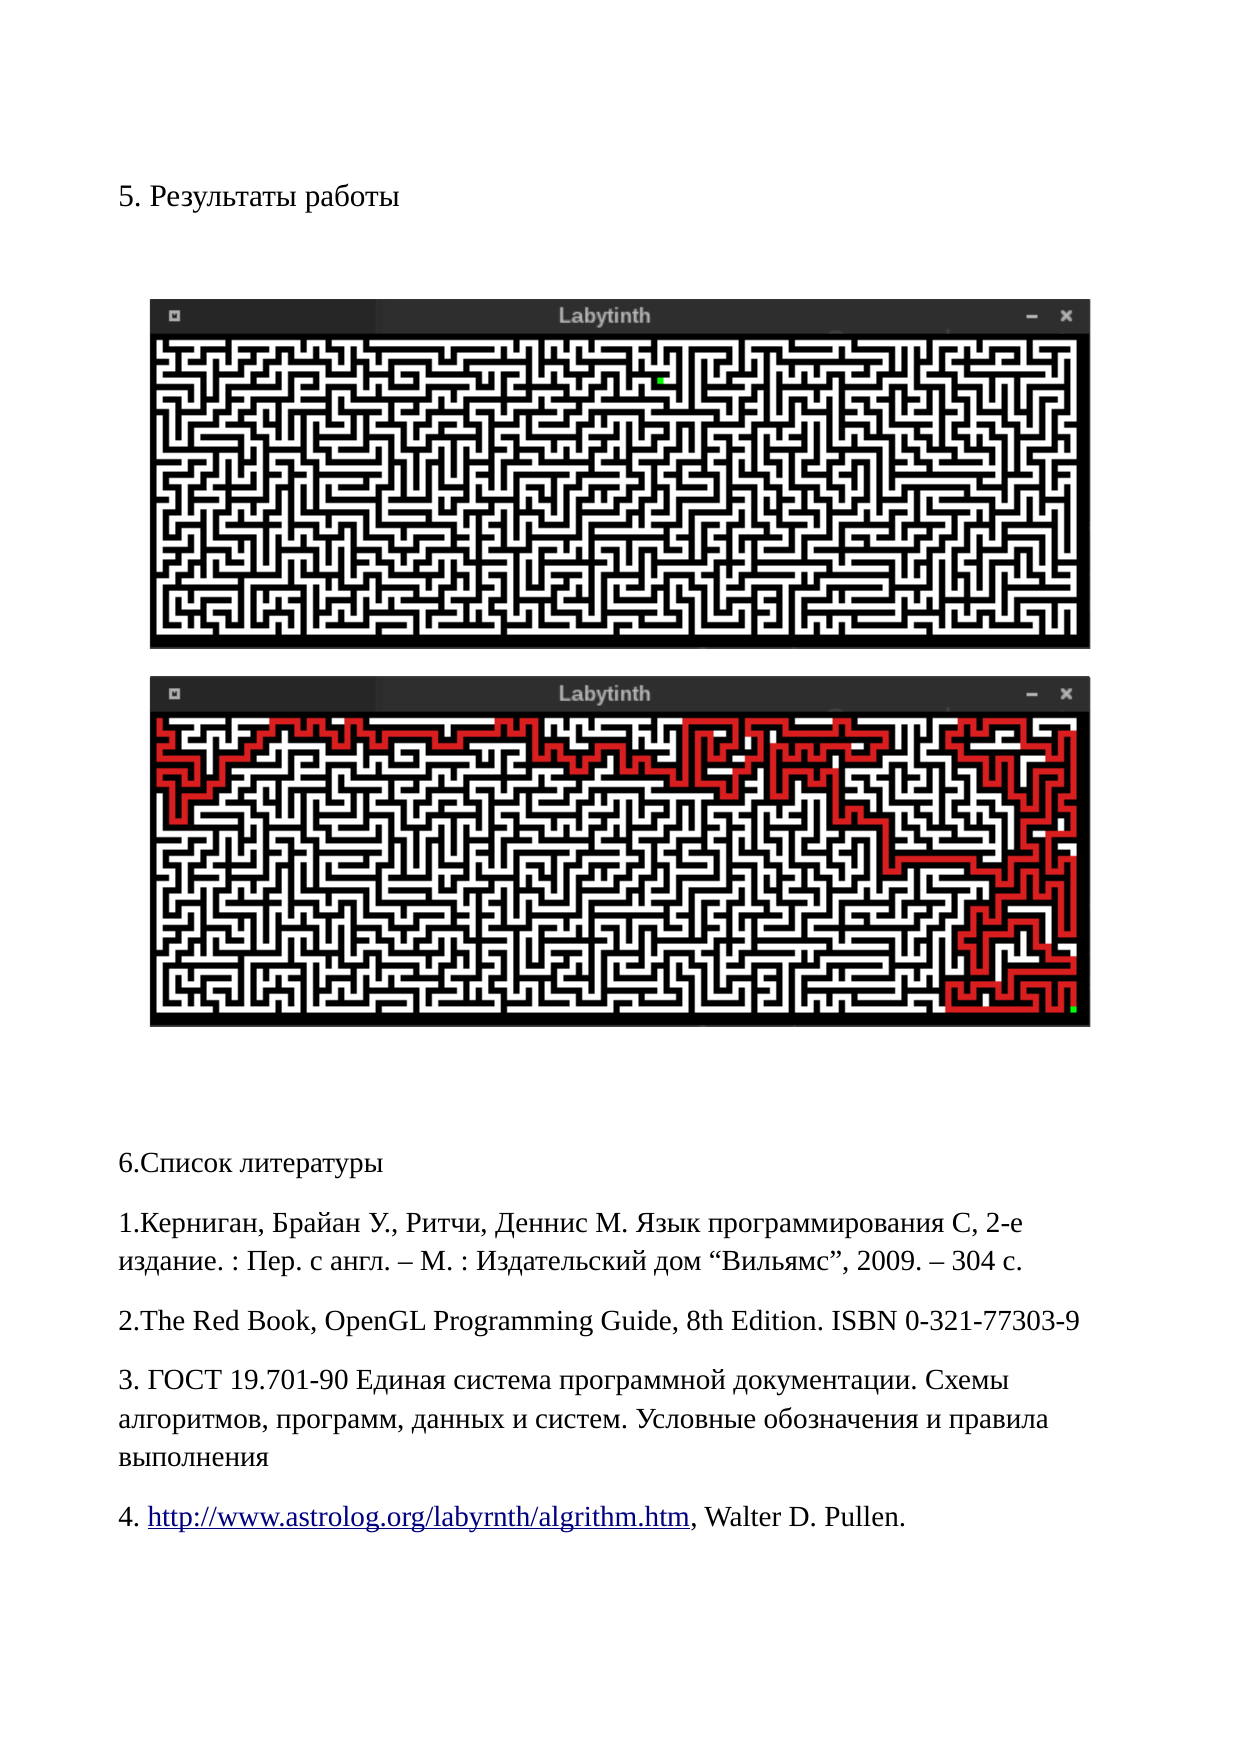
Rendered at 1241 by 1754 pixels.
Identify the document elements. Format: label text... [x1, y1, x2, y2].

text 1.Керниган, Брайан У., Ритчи, Деннис М. Язык программирования C, 2-е издание. : Пер. с англ. – М. : Издательский дом “Вильямс”, 2009. – 304 с. [118, 1205, 1122, 1277]
text 3. ГОСТ 19.701-90 Единая система программной документации. Схемы алгоритмов, программ, данных и систем. Условные обозначения и правила выполнения [118, 1362, 1122, 1473]
text 6.Список литературы [118, 1146, 1122, 1179]
picture [149, 676, 1091, 1027]
picture [149, 299, 1091, 649]
text 4. http://www.astrolog.org/labyrnth/algrithm.htm, Walter D. Pullen. [118, 1499, 1122, 1532]
text 5. Результаты работы [118, 177, 1122, 213]
text 2.The Red Book, OpenGL Programming Guide, 8th Edition. ISBN 0-321-77303-9 [118, 1303, 1122, 1336]
